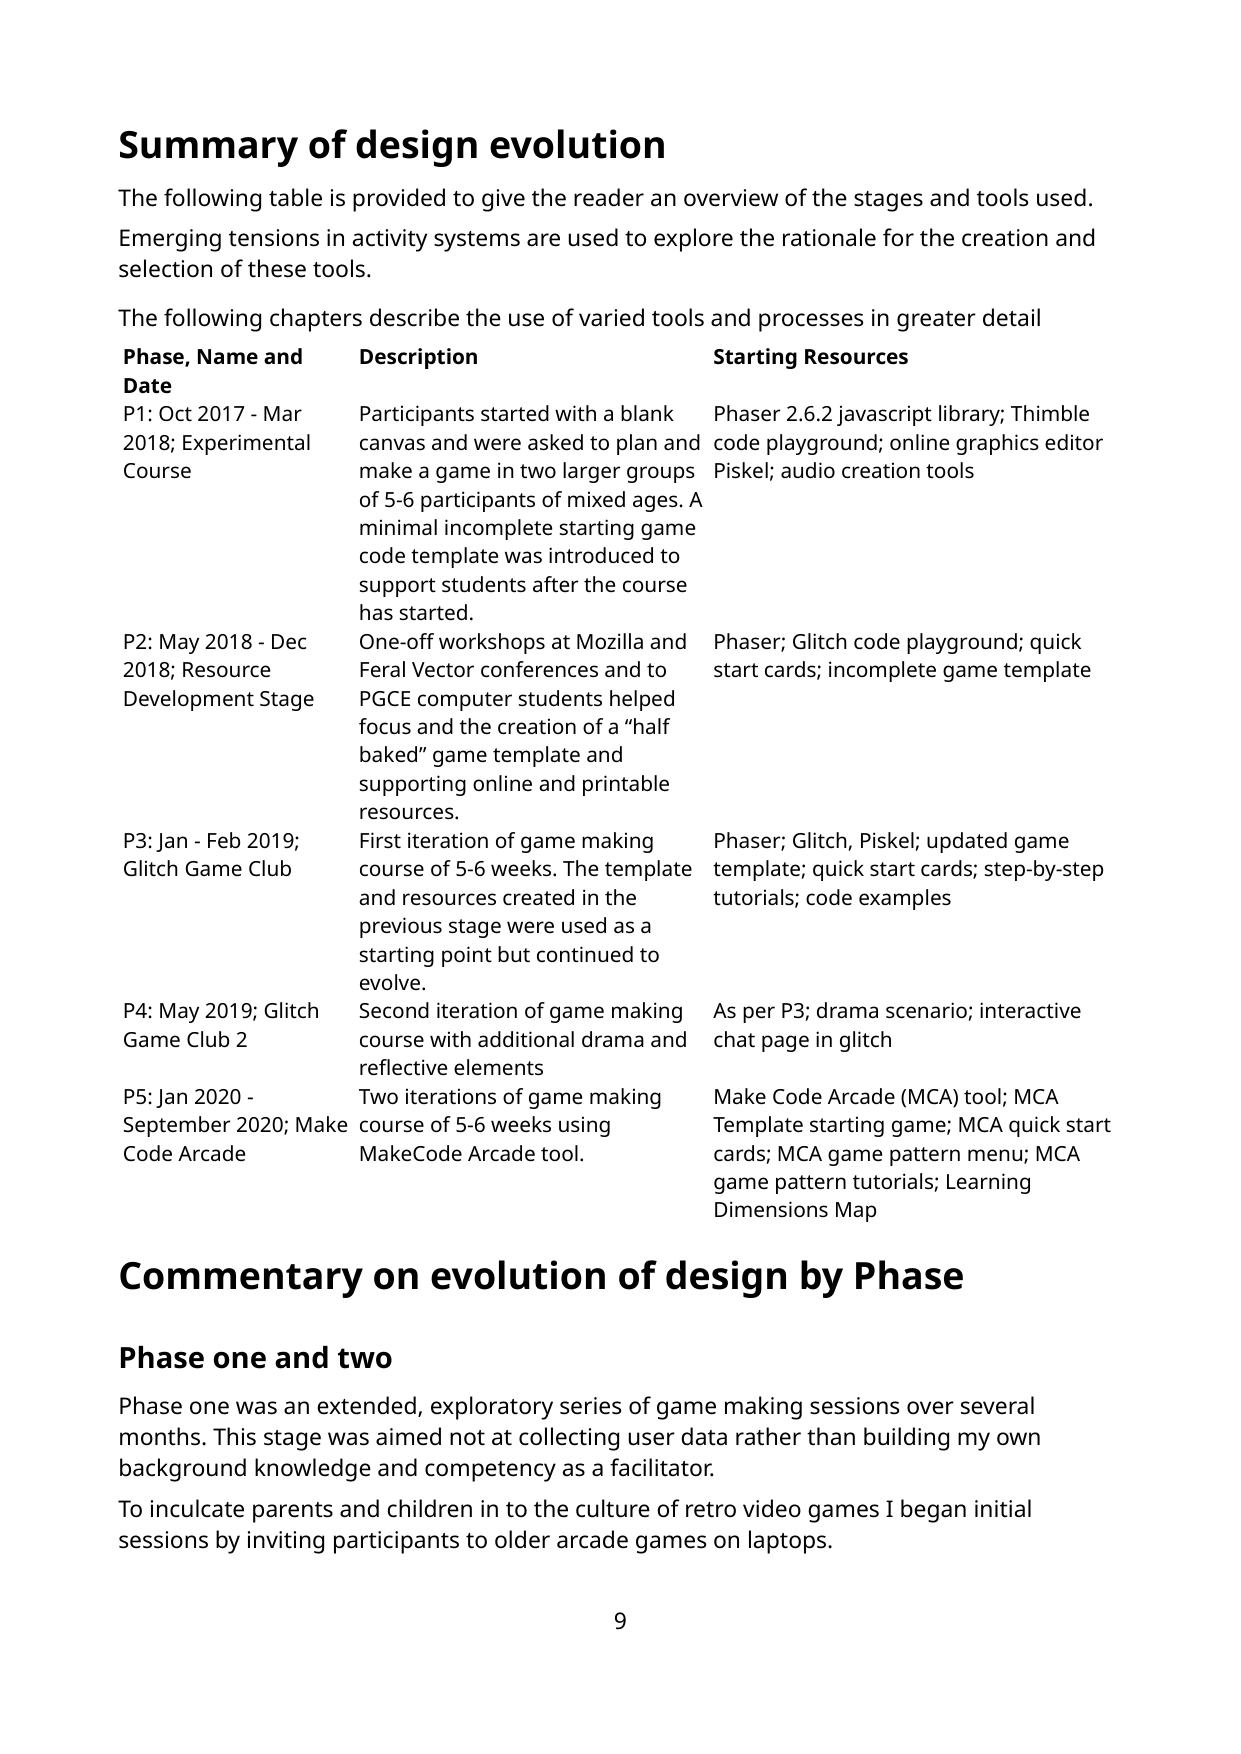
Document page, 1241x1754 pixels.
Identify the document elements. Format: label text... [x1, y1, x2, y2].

table_cell P5: Jan 2020 - September 2020; Make Code Arcade [118, 1082, 354, 1224]
text The following table is provided to give the reader an overview of the stages and tools used. [118, 182, 1122, 213]
text To inculcate parents and children in to the culture of retro video games I began initial sessions by inviting participants to older arcade games on laptops. [118, 1492, 1122, 1555]
table_cell Make Code Arcade (MCA) tool; MCA Template starting game; MCA quick start cards; MCA game pattern menu; MCA game pattern tutorials; Learning Dimensions Map [709, 1082, 1122, 1224]
table_cell P4: May 2019; Glitch Game Club 2 [118, 997, 354, 1082]
text The following chapters describe the use of varied tools and processes in greater detail [118, 302, 1122, 333]
table_cell Phaser; Glitch, Piskel; updated game template; quick start cards; step-by-step tutorials; code examples [709, 826, 1122, 997]
table_cell Second iteration of game making course with additional drama and reflective elements [354, 997, 709, 1082]
table_cell As per P3; drama scenario; interactive chat page in glitch [709, 997, 1122, 1082]
text Phase one was an extended, exploratory series of game making sessions over several months. This stage was aimed not at collecting user data rather than building my own background knowledge and competency as a facilitator. [118, 1390, 1122, 1483]
table_cell One-off workshops at Mozilla and Feral Vector conferences and to PGCE computer students helped focus and the creation of a “half baked” game template and supporting online and printable resources. [354, 627, 709, 826]
table_header Description [354, 343, 709, 399]
table_cell P3: Jan - Feb 2019; Glitch Game Club [118, 826, 354, 997]
text Emerging tensions in activity systems are used to explore the rationale for the creation and selection of these tools. [118, 222, 1122, 284]
table_cell P1: Oct 2017 - Mar 2018; Experimental Course [118, 399, 354, 627]
table_cell Phaser 2.6.2 javascript library; Thimble code playground; online graphics editor Piskel; audio creation tools [709, 399, 1122, 627]
table_cell P2: May 2018 - Dec 2018; Resource Development Stage [118, 627, 354, 826]
table_header Starting Resources [709, 343, 1122, 399]
table_cell First iteration of game making course of 5-6 weeks. The template and resources created in the previous stage were used as a starting point but continued to evolve. [354, 826, 709, 997]
table_cell Phaser; Glitch code playground; quick start cards; incomplete game template [709, 627, 1122, 826]
table_header Phase, Name and Date [118, 343, 354, 399]
table_cell Participants started with a blank canvas and were asked to plan and make a game in two larger groups of 5-6 participants of mixed ages. A minimal incomplete starting game code template was introduced to support students after the course has started. [354, 399, 709, 627]
subtitle Summary of design evolution [118, 118, 1122, 169]
table_cell Two iterations of game making course of 5-6 weeks using MakeCode Arcade tool. [354, 1082, 709, 1224]
subtitle Commentary on evolution of design by Phase [118, 1249, 1122, 1300]
subtitle Phase one and two [118, 1338, 1122, 1377]
